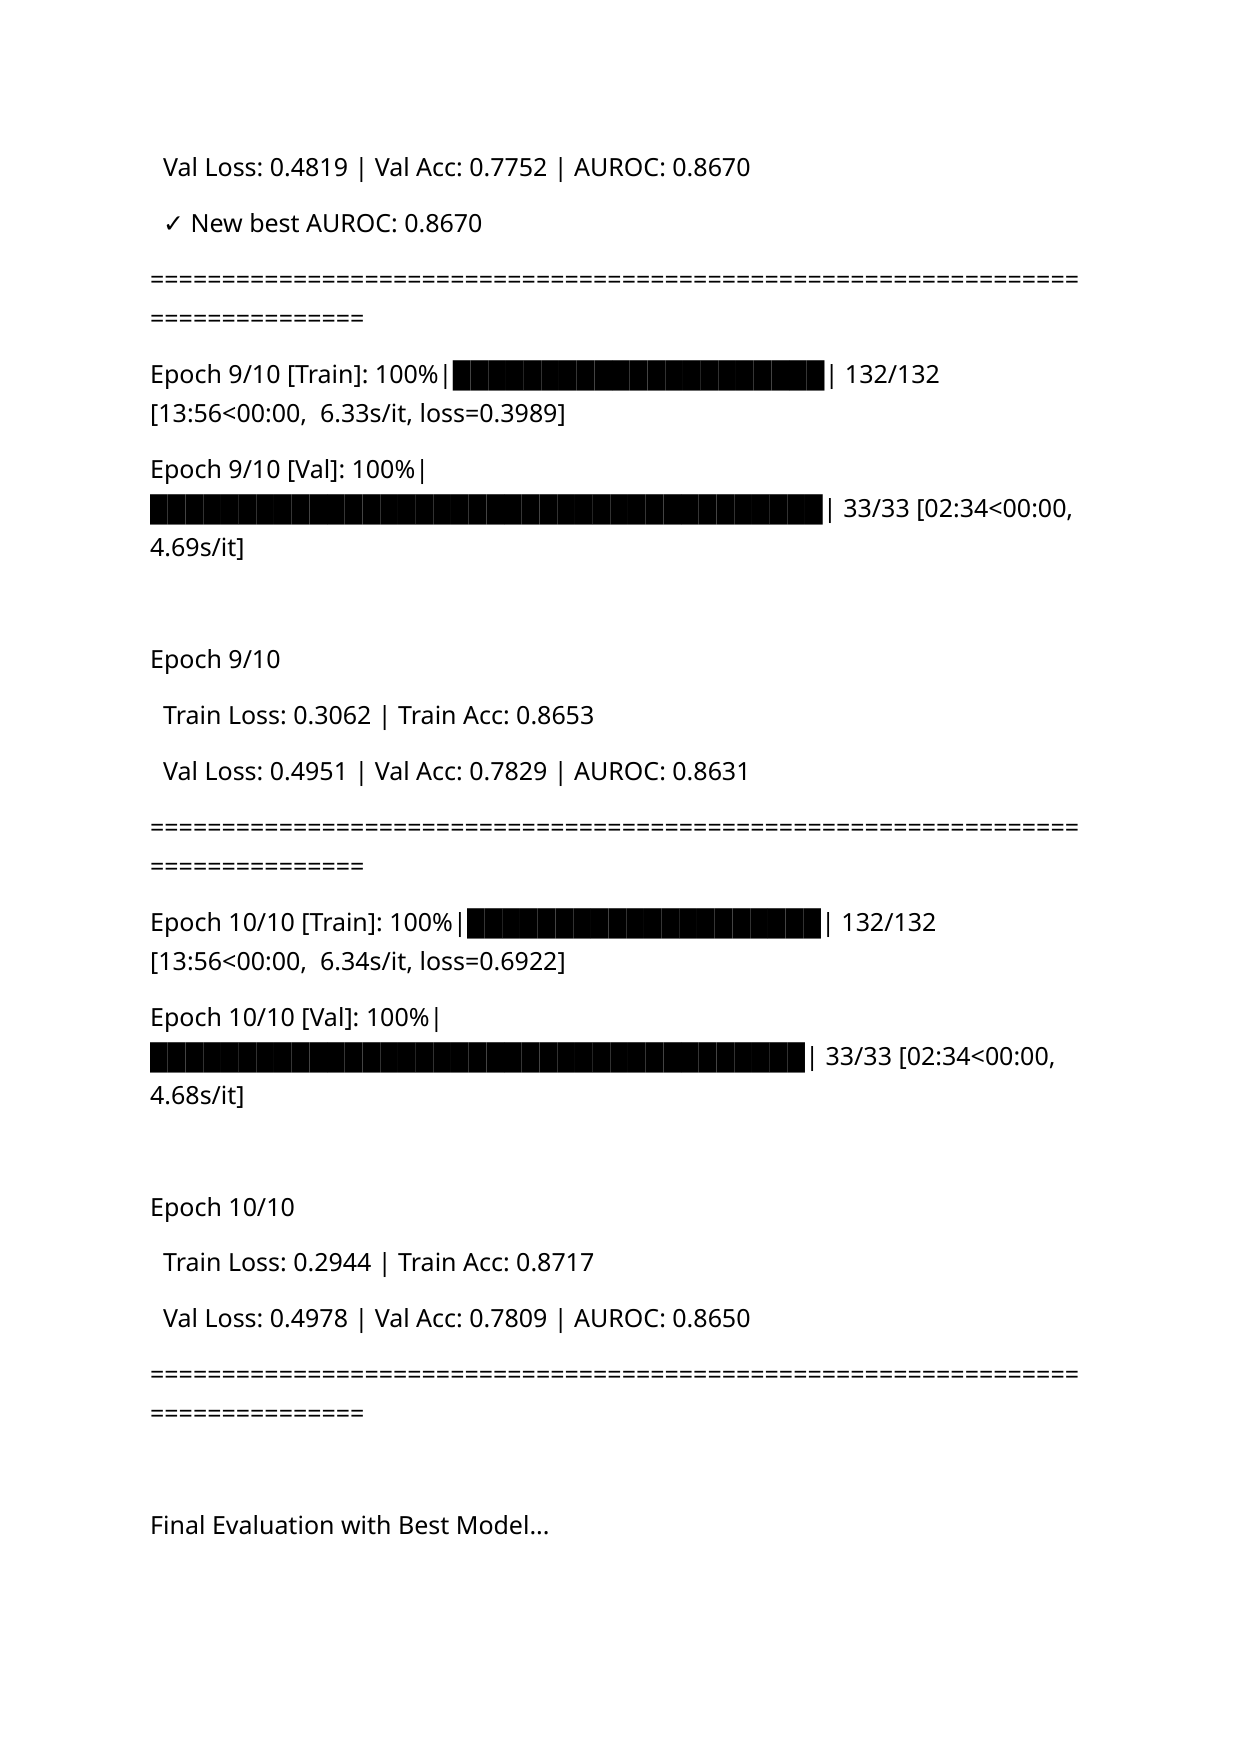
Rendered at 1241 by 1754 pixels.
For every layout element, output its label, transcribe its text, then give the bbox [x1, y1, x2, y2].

text ✓ New best AUROC: 0.8670 [150, 206, 1090, 240]
text Final Evaluation with Best Model... [150, 1507, 1090, 1542]
text ================================================================================ [150, 1357, 1090, 1430]
text Val Loss: 0.4951 | Val Acc: 0.7829 | AUROC: 0.8631 [150, 753, 1090, 787]
text Epoch 9/10 [150, 642, 1090, 676]
text Val Loss: 0.4978 | Val Acc: 0.7809 | AUROC: 0.8650 [150, 1301, 1090, 1335]
text Epoch 10/10 [150, 1189, 1090, 1223]
text Train Loss: 0.2944 | Train Acc: 0.8717 [150, 1245, 1090, 1279]
text ================================================================================ [150, 809, 1090, 882]
text ================================================================================ [150, 262, 1090, 335]
text Val Loss: 0.4819 | Val Acc: 0.7752 | AUROC: 0.8670 [150, 150, 1090, 184]
text Epoch 10/10 [Val]: 100%|█████████████████████████████████████| 33/33 [02:34<00:00, 4.68s/it] [150, 999, 1090, 1112]
text Train Loss: 0.3062 | Train Acc: 0.8653 [150, 697, 1090, 732]
text Epoch 9/10 [Val]: 100%|██████████████████████████████████████| 33/33 [02:34<00:00, 4.69s/it] [150, 452, 1090, 564]
text Epoch 9/10 [Train]: 100%|█████████████████████| 132/132 [13:56<00:00, 6.33s/it, loss=0.3989] [150, 357, 1090, 430]
text Epoch 10/10 [Train]: 100%|████████████████████| 132/132 [13:56<00:00, 6.34s/it, loss=0.6922] [150, 904, 1090, 977]
